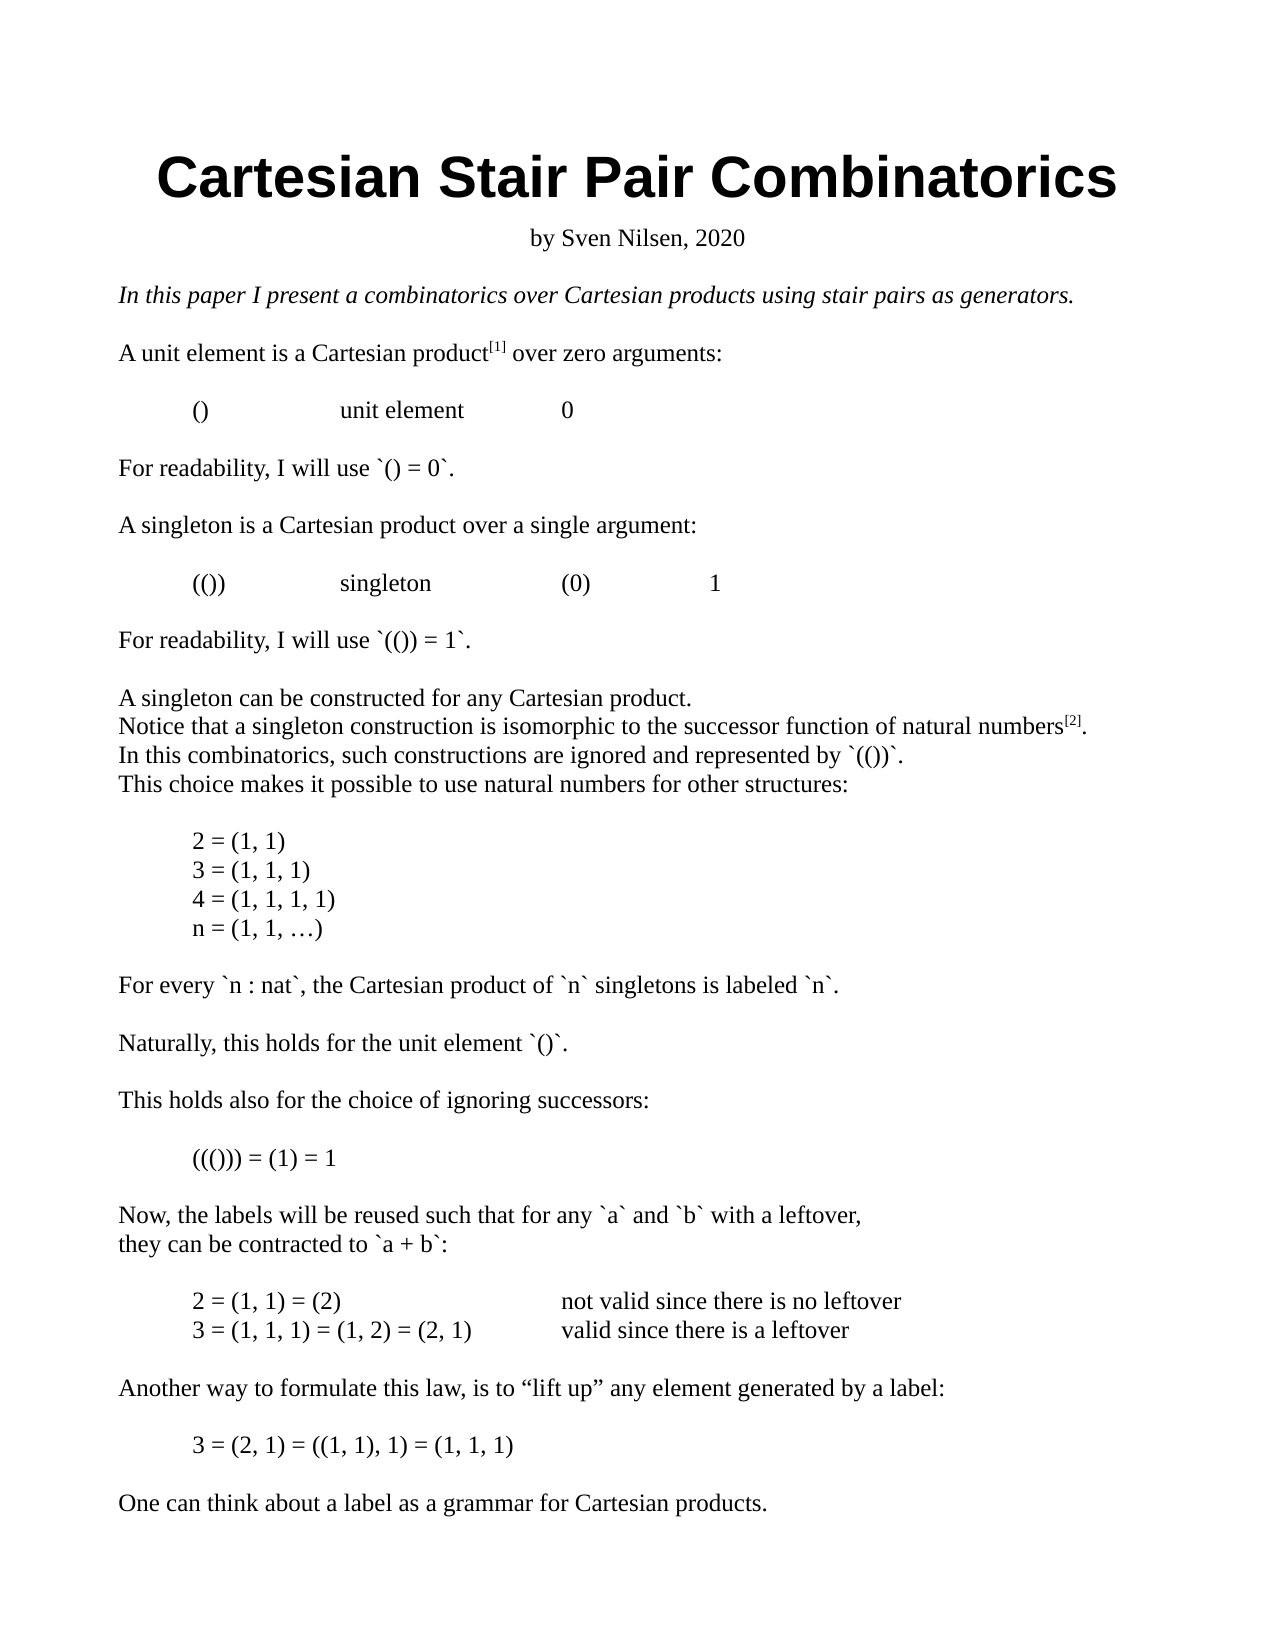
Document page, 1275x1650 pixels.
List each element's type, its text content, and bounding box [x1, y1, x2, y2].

text (()) singleton (0) 1 [118, 568, 1157, 596]
text One can think about a label as a grammar for Cartesian products. [118, 1488, 1157, 1516]
text A singleton is a Cartesian product over a single argument: [118, 510, 1157, 539]
text Naturally, this holds for the unit element `()`. [118, 1028, 1157, 1056]
text n = (1, 1, …) [118, 913, 1157, 941]
text This holds also for the choice of ignoring successors: [118, 1085, 1157, 1114]
text A unit element is a Cartesian product[1] over zero arguments: [118, 338, 1157, 366]
title Cartesian Stair Pair Combinatorics [118, 143, 1157, 210]
text This choice makes it possible to use natural numbers for other structures: [118, 769, 1157, 798]
text For readability, I will use `() = 0`. [118, 453, 1157, 481]
text 2 = (1, 1) = (2) not valid since there is no leftover [118, 1286, 1157, 1315]
text 3 = (1, 1, 1) [118, 855, 1157, 884]
text they can be contracted to `a + b`: [118, 1229, 1157, 1258]
text Another way to formulate this law, is to “lift up” any element generated by a label: [118, 1373, 1157, 1401]
text In this paper I present a combinatorics over Cartesian products using stair pairs as generators. [118, 280, 1157, 309]
text 4 = (1, 1, 1, 1) [118, 884, 1157, 913]
text Now, the labels will be reused such that for any `a` and `b` with a leftover, [118, 1200, 1157, 1229]
text For readability, I will use `(()) = 1`. [118, 625, 1157, 654]
text For every `n : nat`, the Cartesian product of `n` singletons is labeled `n`. [118, 970, 1157, 999]
text by Sven Nilsen, 2020 [118, 223, 1157, 251]
text In this combinatorics, such constructions are ignored and represented by `(())`. [118, 740, 1157, 769]
text Notice that a singleton construction is isomorphic to the successor function of natural numbers[2]. [118, 711, 1157, 740]
text A singleton can be constructed for any Cartesian product. [118, 683, 1157, 711]
text 3 = (1, 1, 1) = (1, 2) = (2, 1) valid since there is a leftover [118, 1315, 1157, 1344]
text 3 = (2, 1) = ((1, 1), 1) = (1, 1, 1) [118, 1430, 1157, 1459]
text ((())) = (1) = 1 [118, 1143, 1157, 1171]
text 2 = (1, 1) [118, 826, 1157, 855]
text () unit element 0 [118, 395, 1157, 424]
